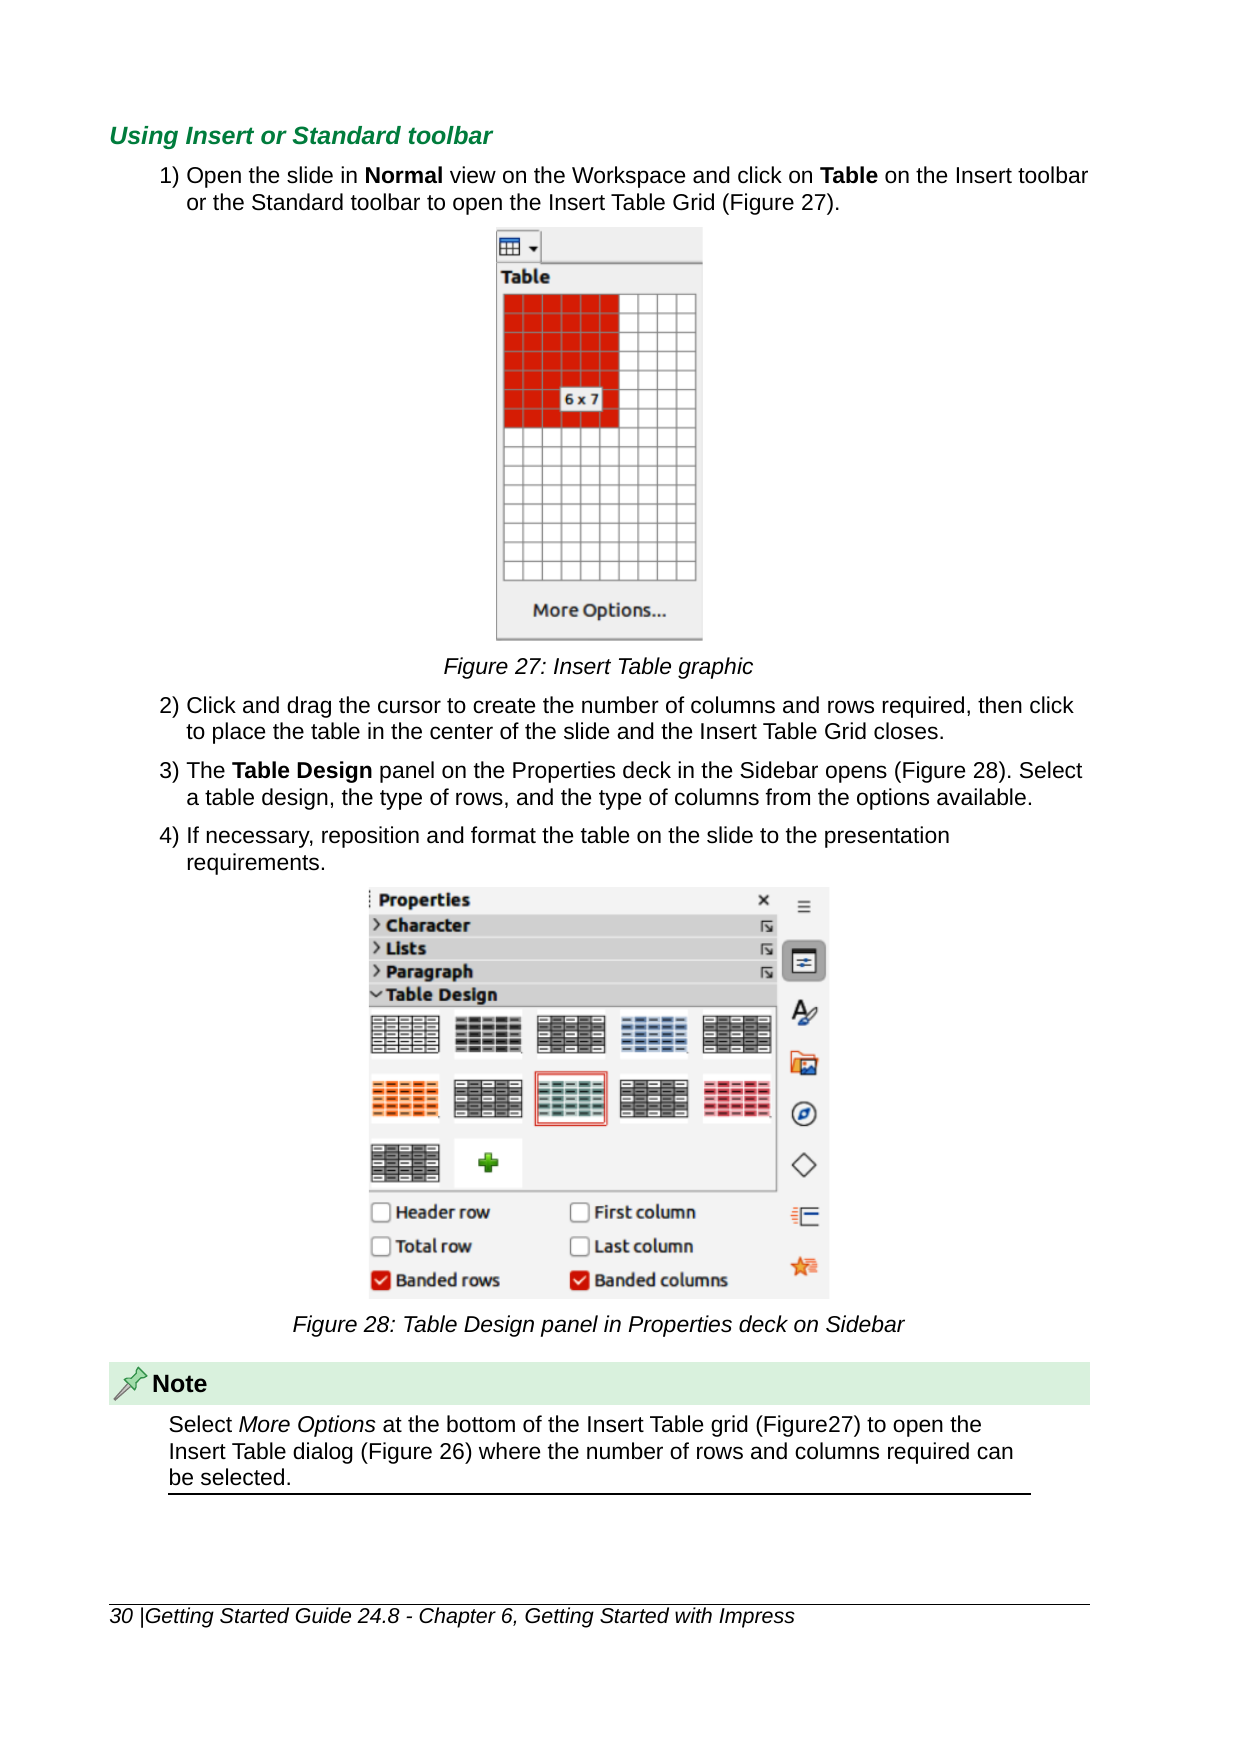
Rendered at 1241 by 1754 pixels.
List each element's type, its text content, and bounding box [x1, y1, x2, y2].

subtitle Note [109, 1362, 1090, 1405]
picture [496, 227, 703, 641]
text Select More Options at the bottom of the Insert Table grid (Figure27) to open the Insert Table dialog (Figure 26) where the number of rows and columns required can be selected. [168, 1411, 1031, 1493]
list If necessary, reposition and format the table on the slide to the presentation requirements. [186, 822, 1090, 875]
list Click and drag the cursor to create the number of columns and rows required, then click to place the table in the center of the slide and the Insert Table Grid closes. [186, 692, 1090, 745]
subtitle Using Insert or Standard toolbar [109, 121, 1090, 150]
list The Table Design panel on the Properties deck in the Sidebar opens (Figure 28). Select a table design, the type of rows, and the type of columns from the options available. [186, 757, 1090, 810]
picture [368, 887, 830, 1299]
text Figure 28: Table Design panel in Properties deck on Sidebar [292, 1311, 907, 1337]
list Open the slide in Normal view on the Workspace and click on Table on the Insert toolbar or the Standard toolbar to open the Insert Table Grid (Figure 27). [186, 162, 1090, 215]
text Figure 27: Insert Table graphic [443, 653, 756, 679]
